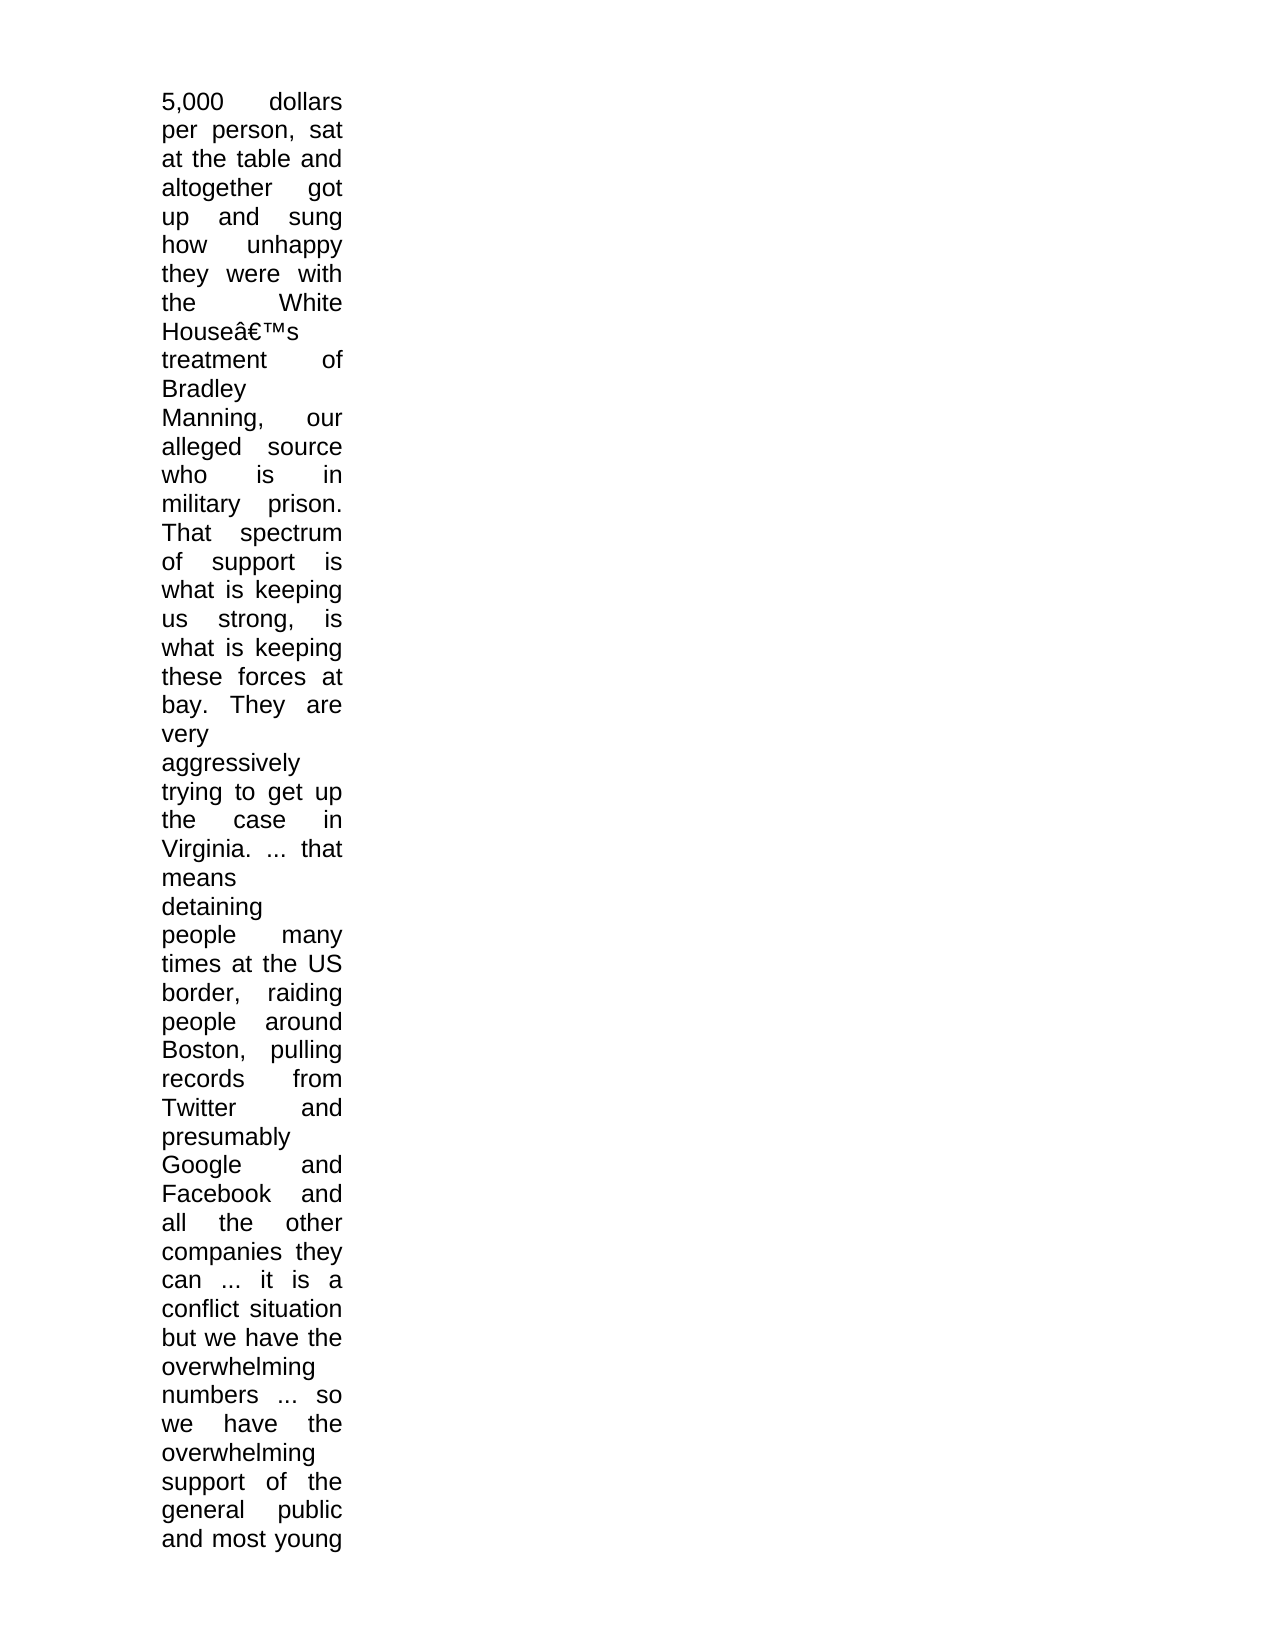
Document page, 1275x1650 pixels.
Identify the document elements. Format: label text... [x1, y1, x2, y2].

table_cell 5,000 dollars per person, sat at the table and altogether got up and sung how unhappy they were with the White Houseâ€™s treatment of Bradley Manning, our alleged source who is in military prison. That spectrum of support is what is keeping us strong, is what is keeping these forces at bay. They are very aggressively trying to get up the case in Virginia. ... that means detaining people many times at the US border, raiding people around Boston, pulling records from Twitter and presumably Google and Facebook and all the other companies they can ... it is a conflict situation but we have the overwhelming numbers ... so we have the overwhelming support of the general public and most young [156, 81, 348, 1558]
table_header [150, 75, 1125, 1564]
